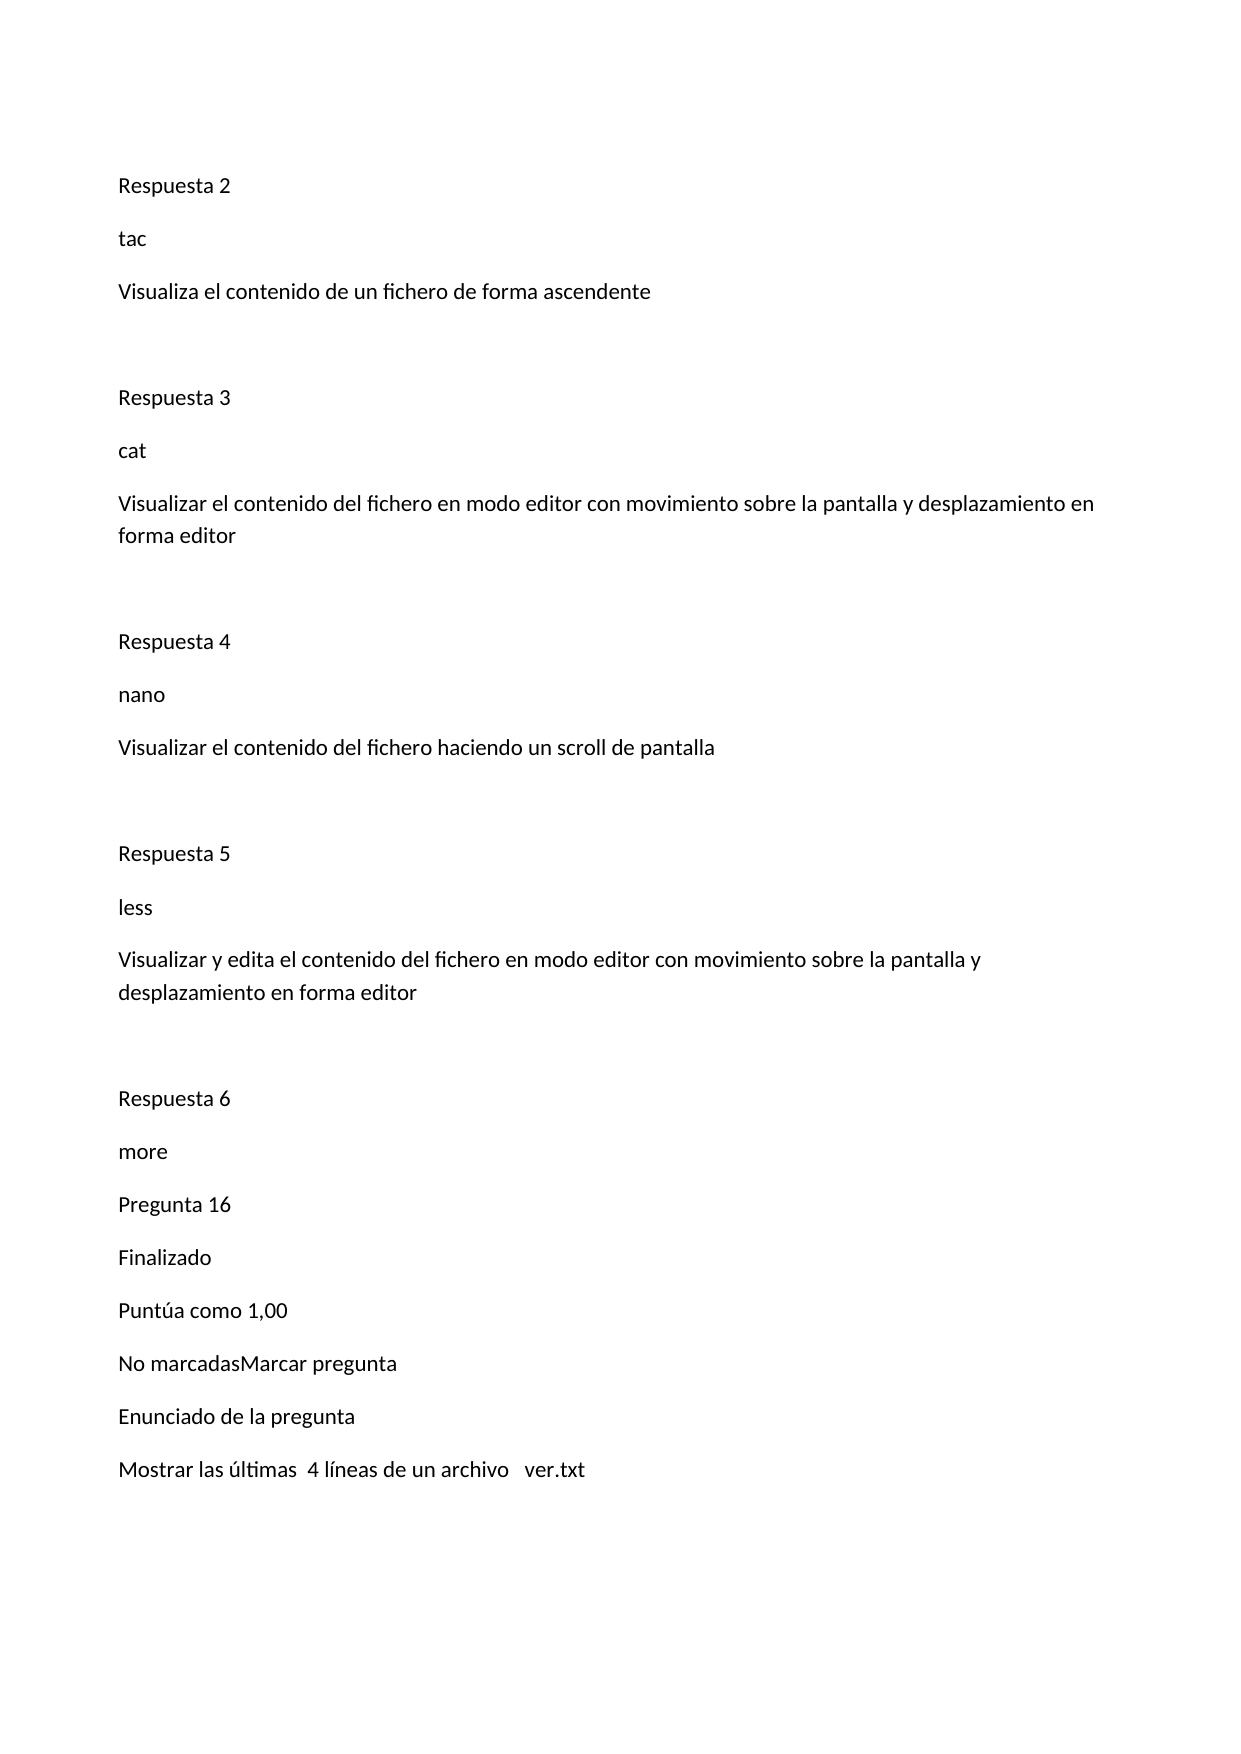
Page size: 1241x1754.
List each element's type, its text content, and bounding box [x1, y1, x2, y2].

text Finalizado [118, 1243, 1122, 1271]
text Pregunta 16 [118, 1190, 1122, 1218]
text Visualizar el contenido del fichero haciendo un scroll de pantalla [118, 733, 1122, 762]
text Enunciado de la pregunta [118, 1402, 1122, 1430]
text Respuesta 3 [118, 383, 1122, 411]
text No marcadasMarcar pregunta [118, 1349, 1122, 1377]
text tac [118, 224, 1122, 252]
text Visualiza el contenido de un fichero de forma ascendente [118, 277, 1122, 305]
text cat [118, 436, 1122, 464]
text Puntúa como 1,00 [118, 1296, 1122, 1324]
text Mostrar las últimas 4 líneas de un archivo ver.txt [118, 1455, 1122, 1483]
text less [118, 893, 1122, 921]
text more [118, 1137, 1122, 1165]
text Respuesta 4 [118, 627, 1122, 656]
text Respuesta 5 [118, 839, 1122, 868]
text Respuesta 6 [118, 1084, 1122, 1112]
text Visualizar el contenido del fichero en modo editor con movimiento sobre la pantalla y desplazamiento en forma editor [118, 489, 1122, 549]
text Visualizar y edita el contenido del fichero en modo editor con movimiento sobre la pantalla y desplazamiento en forma editor [118, 946, 1122, 1006]
text nano [118, 681, 1122, 708]
text Respuesta 2 [118, 171, 1122, 199]
